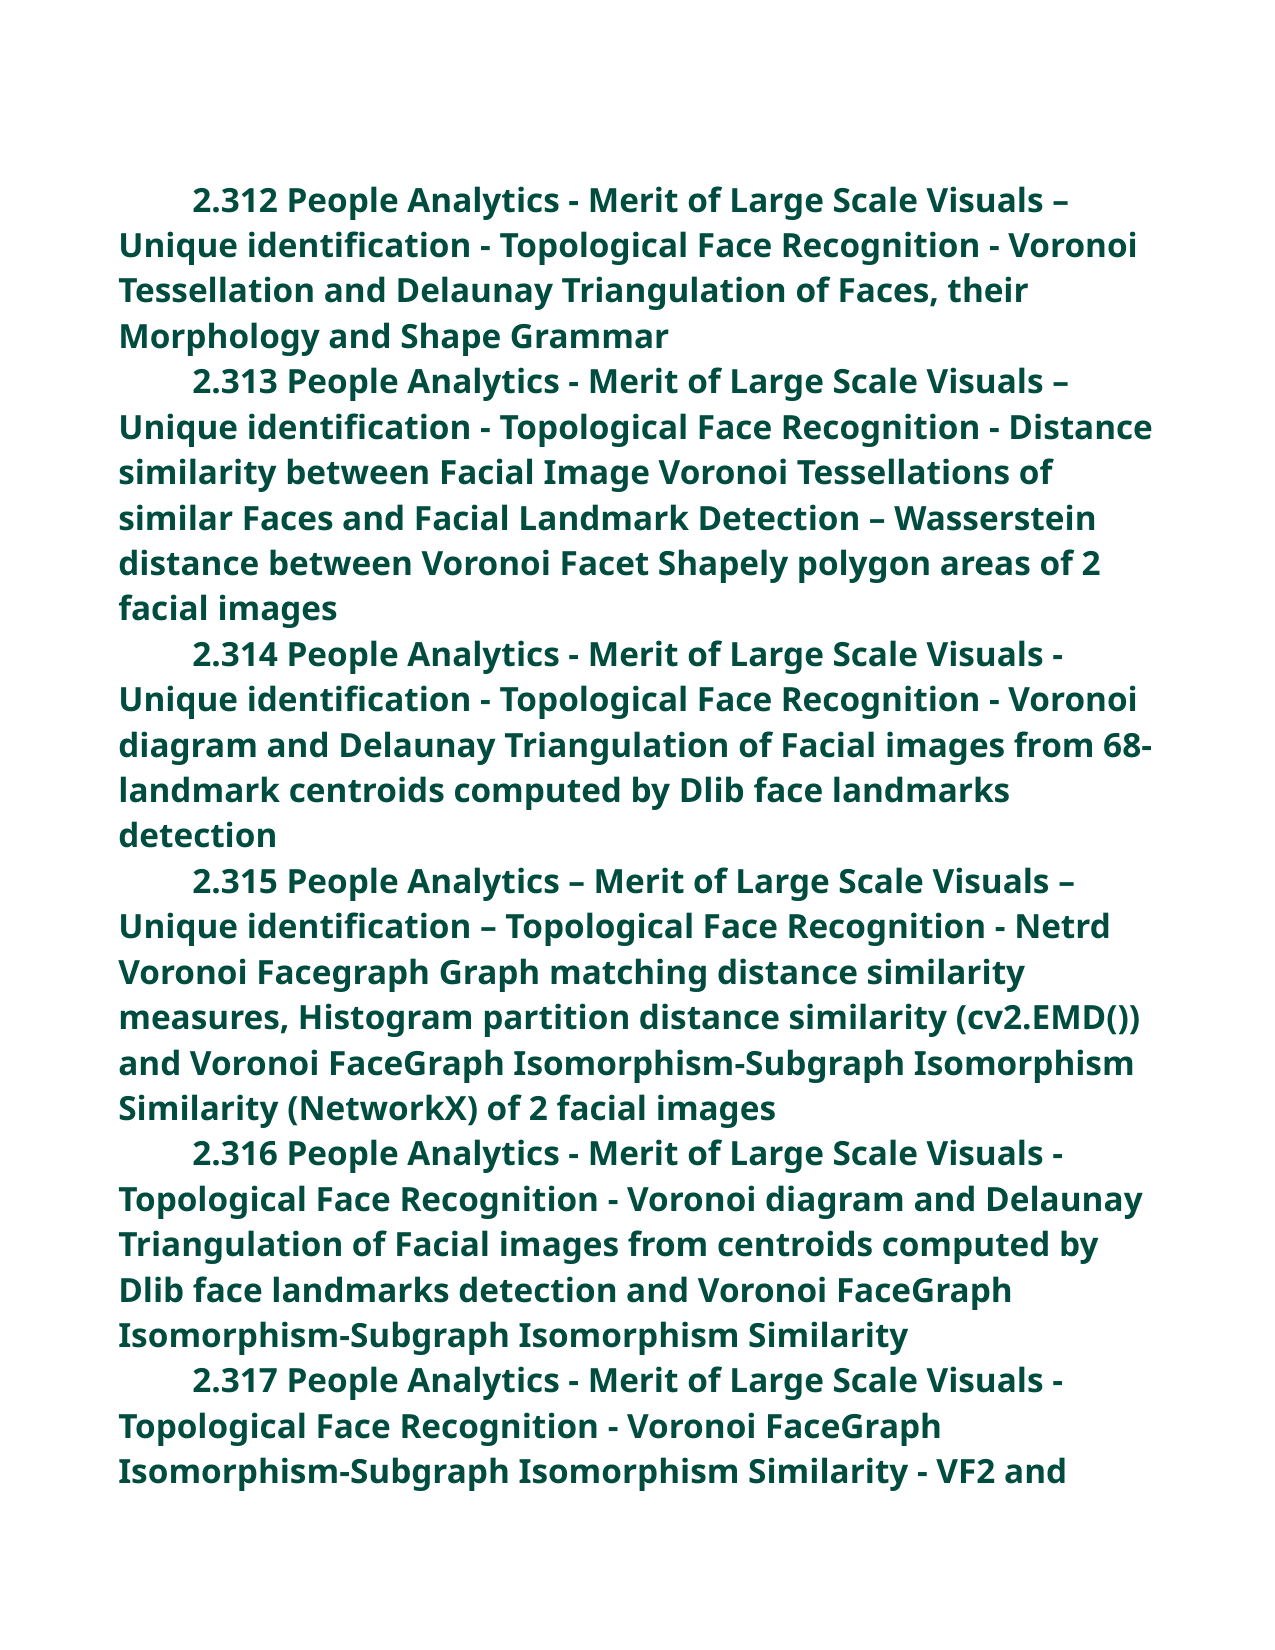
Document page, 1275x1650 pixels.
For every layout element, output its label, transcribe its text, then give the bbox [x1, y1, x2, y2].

text 2.317 People Analytics - Merit of Large Scale Visuals - Topological Face Recognition - Voronoi FaceGraph Isomorphism-Subgraph Isomorphism Similarity - VF2 and [118, 1357, 1157, 1493]
text 2.315 People Analytics – Merit of Large Scale Visuals – Unique identification – Topological Face Recognition - Netrd Voronoi Facegraph Graph matching distance similarity measures, Histogram partition distance similarity (cv2.EMD()) and Voronoi FaceGraph Isomorphism-Subgraph Isomorphism Similarity (NetworkX) of 2 facial images [118, 858, 1157, 1130]
text 2.316 People Analytics - Merit of Large Scale Visuals - Topological Face Recognition - Voronoi diagram and Delaunay Triangulation of Facial images from centroids computed by Dlib face landmarks detection and Voronoi FaceGraph Isomorphism-Subgraph Isomorphism Similarity [118, 1130, 1157, 1357]
text 2.313 People Analytics - Merit of Large Scale Visuals – Unique identification - Topological Face Recognition - Distance similarity between Facial Image Voronoi Tessellations of similar Faces and Facial Landmark Detection – Wasserstein distance between Voronoi Facet Shapely polygon areas of 2 facial images [118, 358, 1157, 631]
text 2.312 People Analytics - Merit of Large Scale Visuals – Unique identification - Topological Face Recognition - Voronoi Tessellation and Delaunay Triangulation of Faces, their Morphology and Shape Grammar [118, 176, 1157, 358]
text 2.314 People Analytics - Merit of Large Scale Visuals - Unique identification - Topological Face Recognition - Voronoi diagram and Delaunay Triangulation of Facial images from 68-landmark centroids computed by Dlib face landmarks detection [118, 631, 1157, 858]
